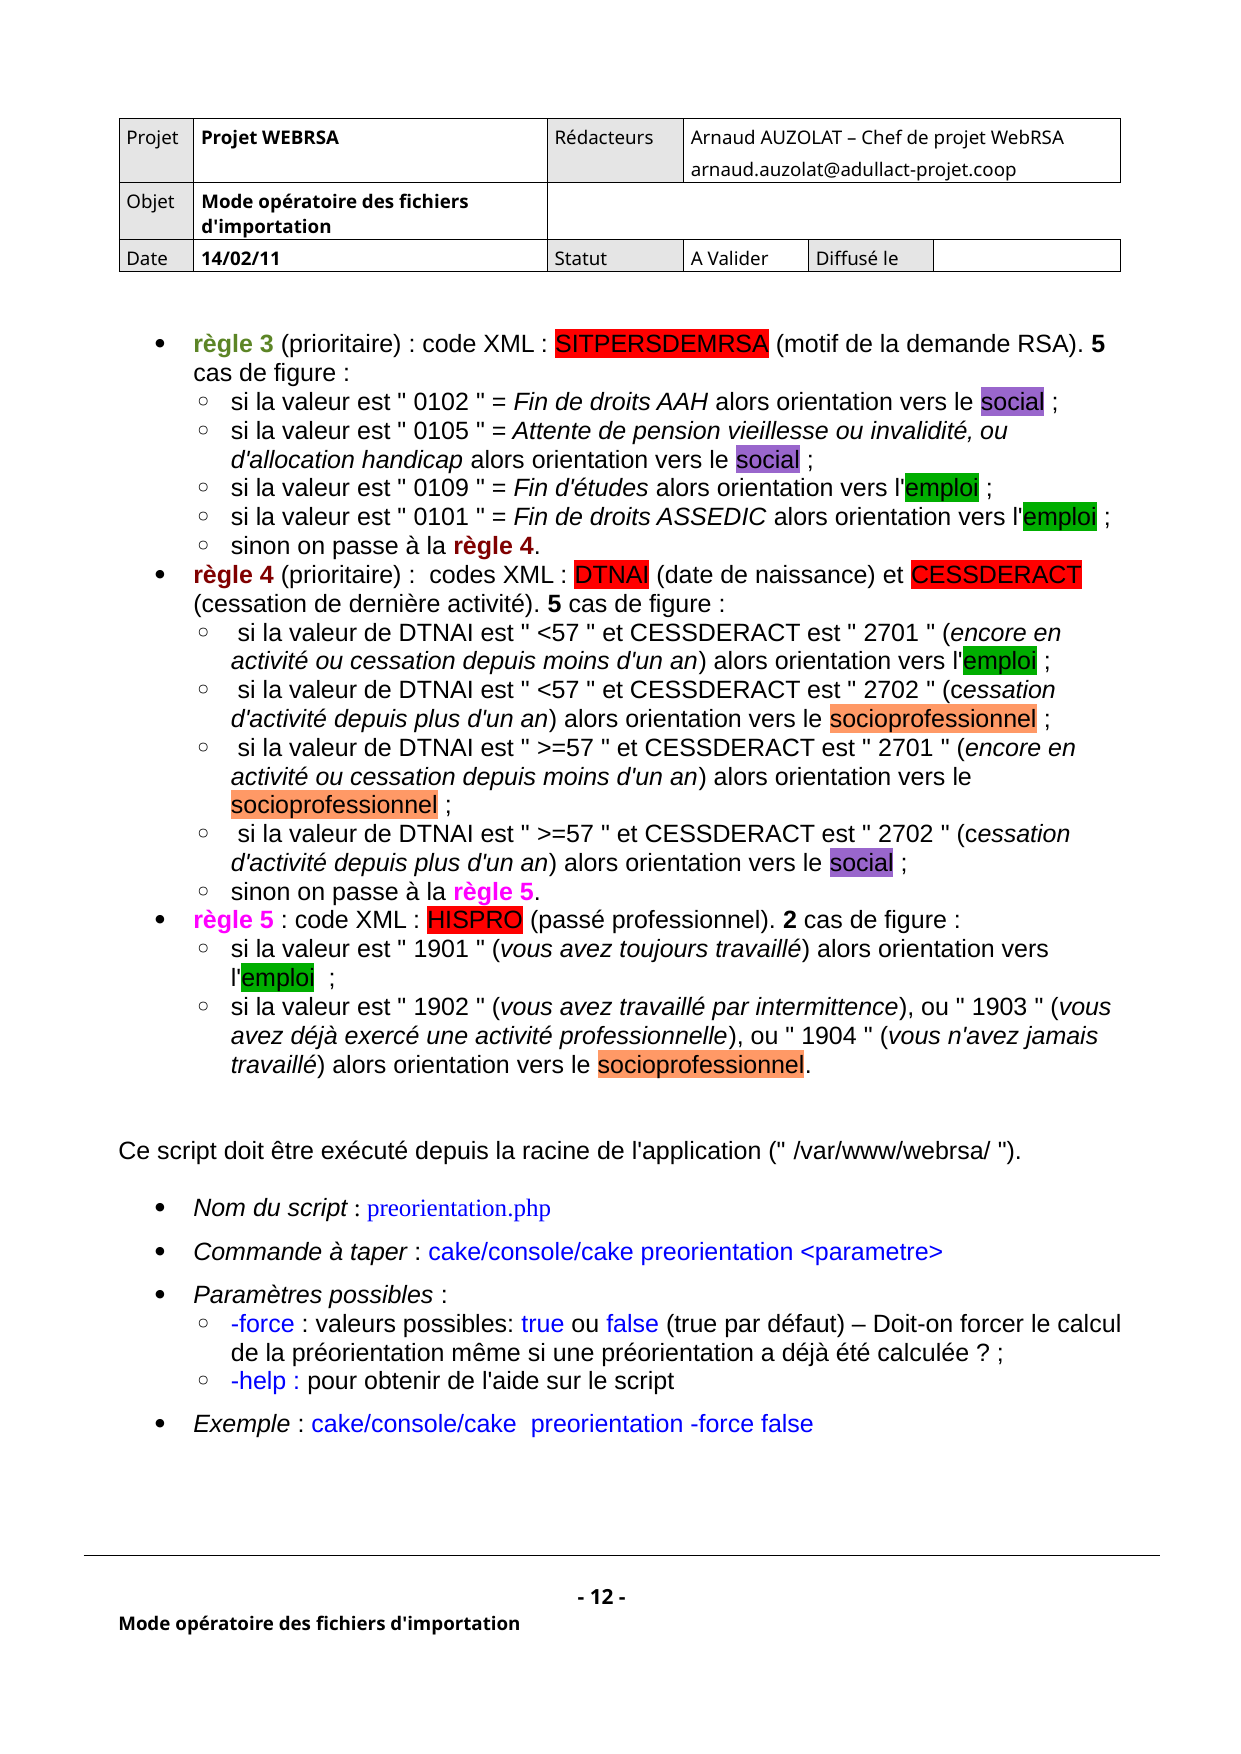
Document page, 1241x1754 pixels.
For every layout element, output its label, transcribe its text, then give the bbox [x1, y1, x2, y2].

list -force : valeurs possibles: true ou false (true par défaut) – Doit-on forcer le calcul de la préorientation même si une préorientation a déjà été calculée ? ; [193, 1309, 1122, 1366]
list -help : pour obtenir de l'aide sur le script [193, 1366, 1122, 1395]
list sinon on passe à la règle 4. [193, 531, 1122, 560]
list règle 5 : code XML : HISPRO (passé professionnel). 2 cas de figure : [156, 906, 1122, 934]
list règle 4 (prioritaire) : codes XML : DTNAI (date de naissance) et CESSDERACT (cessation de dernière activité). 5 cas de figure : [156, 560, 1122, 617]
list si la valeur de DTNAI est " <57 " et CESSDERACT est " 2701 " (encore en activité ou cessation depuis moins d'un an) alors orientation vers l'emploi ; [193, 617, 1122, 675]
list si la valeur est " 1902 " (vous avez travaillé par intermittence), ou " 1903 " (vous avez déjà exercé une activité professionnelle), ou " 1904 " (vous n'avez jamais travaillé) alors orientation vers le socioprofessionnel. [193, 992, 1122, 1078]
list si la valeur de DTNAI est " <57 " et CESSDERACT est " 2702 " (cessation d'activité depuis plus d'un an) alors orientation vers le socioprofessionnel ; [193, 675, 1122, 733]
list Nom du script : preorientation.php [156, 1193, 1122, 1222]
list si la valeur est " 0105 " = Attente de pension vieillesse ou invalidité‚ ou d'allocation handicap alors orientation vers le social ; [193, 416, 1122, 473]
list si la valeur de DTNAI est " >=57 " et CESSDERACT est " 2702 " (cessation d'activité depuis plus d'un an) alors orientation vers le social ; [193, 819, 1122, 877]
list Paramètres possibles : [156, 1280, 1122, 1309]
list si la valeur est " 0102 " = Fin de droits AAH alors orientation vers le social ; [193, 387, 1122, 416]
list sinon on passe à la règle 5. [193, 877, 1122, 906]
list si la valeur de DTNAI est " >=57 " et CESSDERACT est " 2701 " (encore en activité ou cessation depuis moins d'un an) alors orientation vers le socioprofessionnel ; [193, 733, 1122, 819]
text Ce script doit être exécuté depuis la racine de l'application (" /var/www/webrsa/ "). [118, 1136, 1122, 1164]
list si la valeur est " 1901 " (vous avez toujours travaillé) alors orientation vers l'emploi ; [193, 934, 1122, 992]
list Commande à taper : cake/console/cake preorientation <parametre> [156, 1237, 1122, 1265]
list Exemple : cake/console/cake preorientation -force false [156, 1409, 1122, 1438]
list règle 3 (prioritaire) : code XML : SITPERSDEMRSA (motif de la demande RSA). 5 cas de figure : [156, 329, 1122, 387]
list si la valeur est " 0101 " = Fin de droits ASSEDIC alors orientation vers l'emploi ; [193, 502, 1122, 531]
list si la valeur est " 0109 " = Fin d'études alors orientation vers l'emploi ; [193, 473, 1122, 502]
